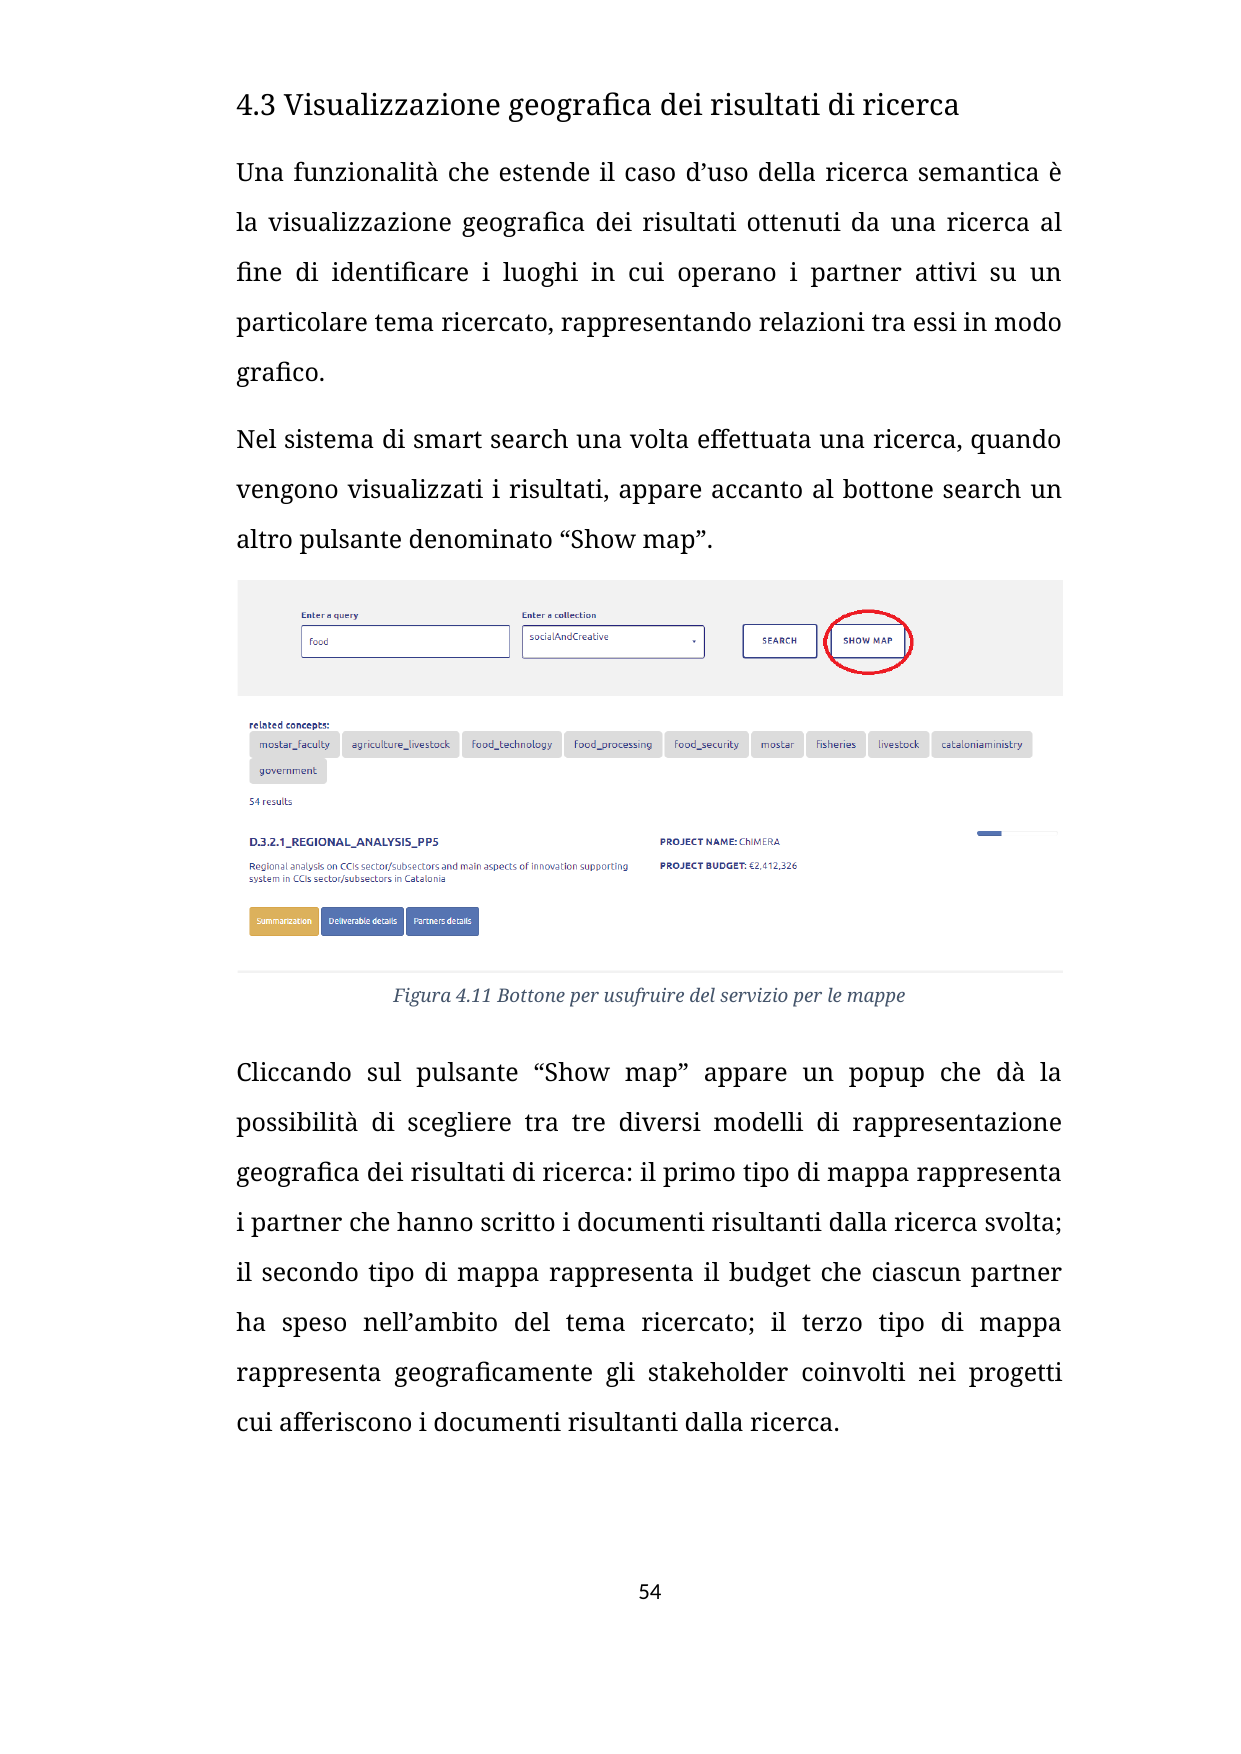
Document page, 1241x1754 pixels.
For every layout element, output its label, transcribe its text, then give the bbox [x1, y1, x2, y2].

text Cliccando sul pulsante “Show map” appare un popup che dà la possibilità di scegliere tra tre diversi modelli di rappresentazione geografica dei risultati di ricerca: il primo tipo di mappa rappresenta i partner che hanno scritto i documenti risultanti dalla ricerca svolta; il secondo tipo di mappa rappresenta il budget che ciascun partner ha speso nell’ambito del tema ricercato; il terzo tipo di mappa rappresenta geograficamente gli stakeholder coinvolti nei progetti cui afferiscono i documenti risultanti dalla ricerca. [236, 1042, 1063, 1442]
text Una funzionalità che estende il caso d’uso della ricerca semantica è la visualizzazione geografica dei risultati ottenuti da una ricerca al fine di identificare i luoghi in cui operano i partner attivi su un particolare tema ricercato, rappresentando relazioni tra essi in modo grafico. [236, 142, 1063, 392]
subtitle 4.3 Visualizzazione geografica dei risultati di ricerca [236, 75, 1063, 125]
text Figura 4.11 Bottone per usufruire del servizio per le mappe [237, 982, 1063, 1008]
text Nel sistema di smart search una volta effettuata una ricerca, quando vengono visualizzati i risultati, appare accanto al bottone search un altro pulsante denominato “Show map”. [236, 408, 1063, 558]
